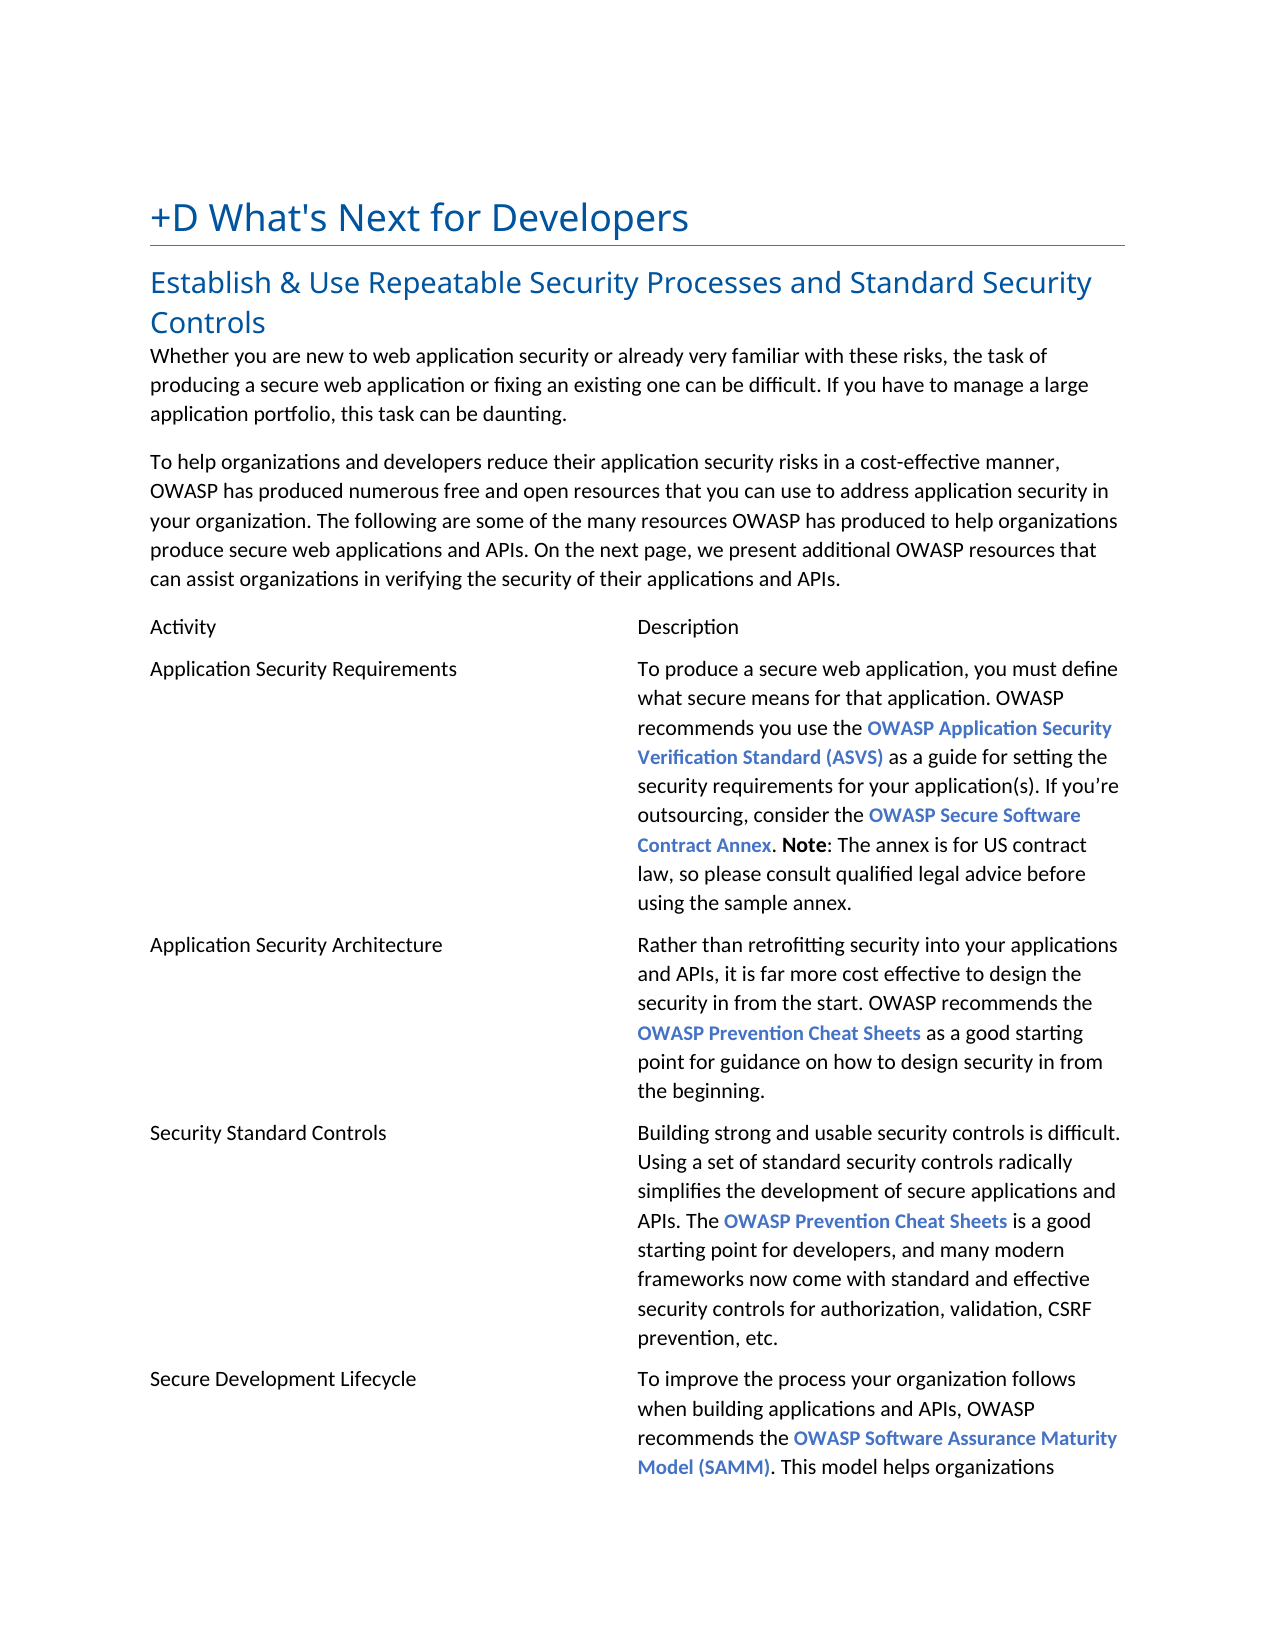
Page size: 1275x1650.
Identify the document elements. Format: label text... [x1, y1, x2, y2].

subtitle +D What's Next for Developers [150, 192, 1125, 245]
subtitle Establish & Use Repeatable Security Processes and Standard Security Controls [150, 262, 1125, 342]
table_header Activity [150, 614, 637, 655]
table_cell Secure Development Lifecycle [150, 1366, 637, 1480]
table_header Description [638, 614, 1125, 655]
table_cell Rather than retrofitting security into your applications and APIs, it is far more cost effective to design the security in from the start. OWASP recommends the OWASP Prevention Cheat Sheets as a good starting point for guidance on how to design security in from the beginning. [638, 931, 1125, 1119]
text Whether you are new to web application security or already very familiar with these risks, the task of producing a secure web application or fixing an existing one can be difficult. If you have to manage a large application portfolio, this task can be daunting. [150, 342, 1125, 427]
table_cell To improve the process your organization follows when building applications and APIs, OWASP recommends the OWASP Software Assurance Maturity Model (SAMM). This model helps organizations [638, 1366, 1125, 1480]
table_cell To produce a secure web application, you must define what secure means for that application. OWASP recommends you use the OWASP Application Security Verification Standard (ASVS) as a guide for setting the security requirements for your application(s). If you’re outsourcing, consider the OWASP Secure Software Contract Annex. Note: The annex is for US contract law, so please consult qualified legal advice before using the sample annex. [638, 655, 1125, 931]
table_cell Security Standard Controls [150, 1119, 637, 1366]
table_cell Application Security Requirements [150, 655, 637, 931]
table_cell Building strong and usable security controls is difficult. Using a set of standard security controls radically simplifies the development of secure applications and APIs. The OWASP Prevention Cheat Sheets is a good starting point for developers, and many modern frameworks now come with standard and effective security controls for authorization, validation, CSRF prevention, etc. [638, 1119, 1125, 1366]
table_cell Application Security Architecture [150, 931, 637, 1119]
text To help organizations and developers reduce their application security risks in a cost-effective manner, OWASP has produced numerous free and open resources that you can use to address application security in your organization. The following are some of the many resources OWASP has produced to help organizations produce secure web applications and APIs. On the next page, we present additional OWASP resources that can assist organizations in verifying the security of their applications and APIs. [150, 448, 1125, 592]
